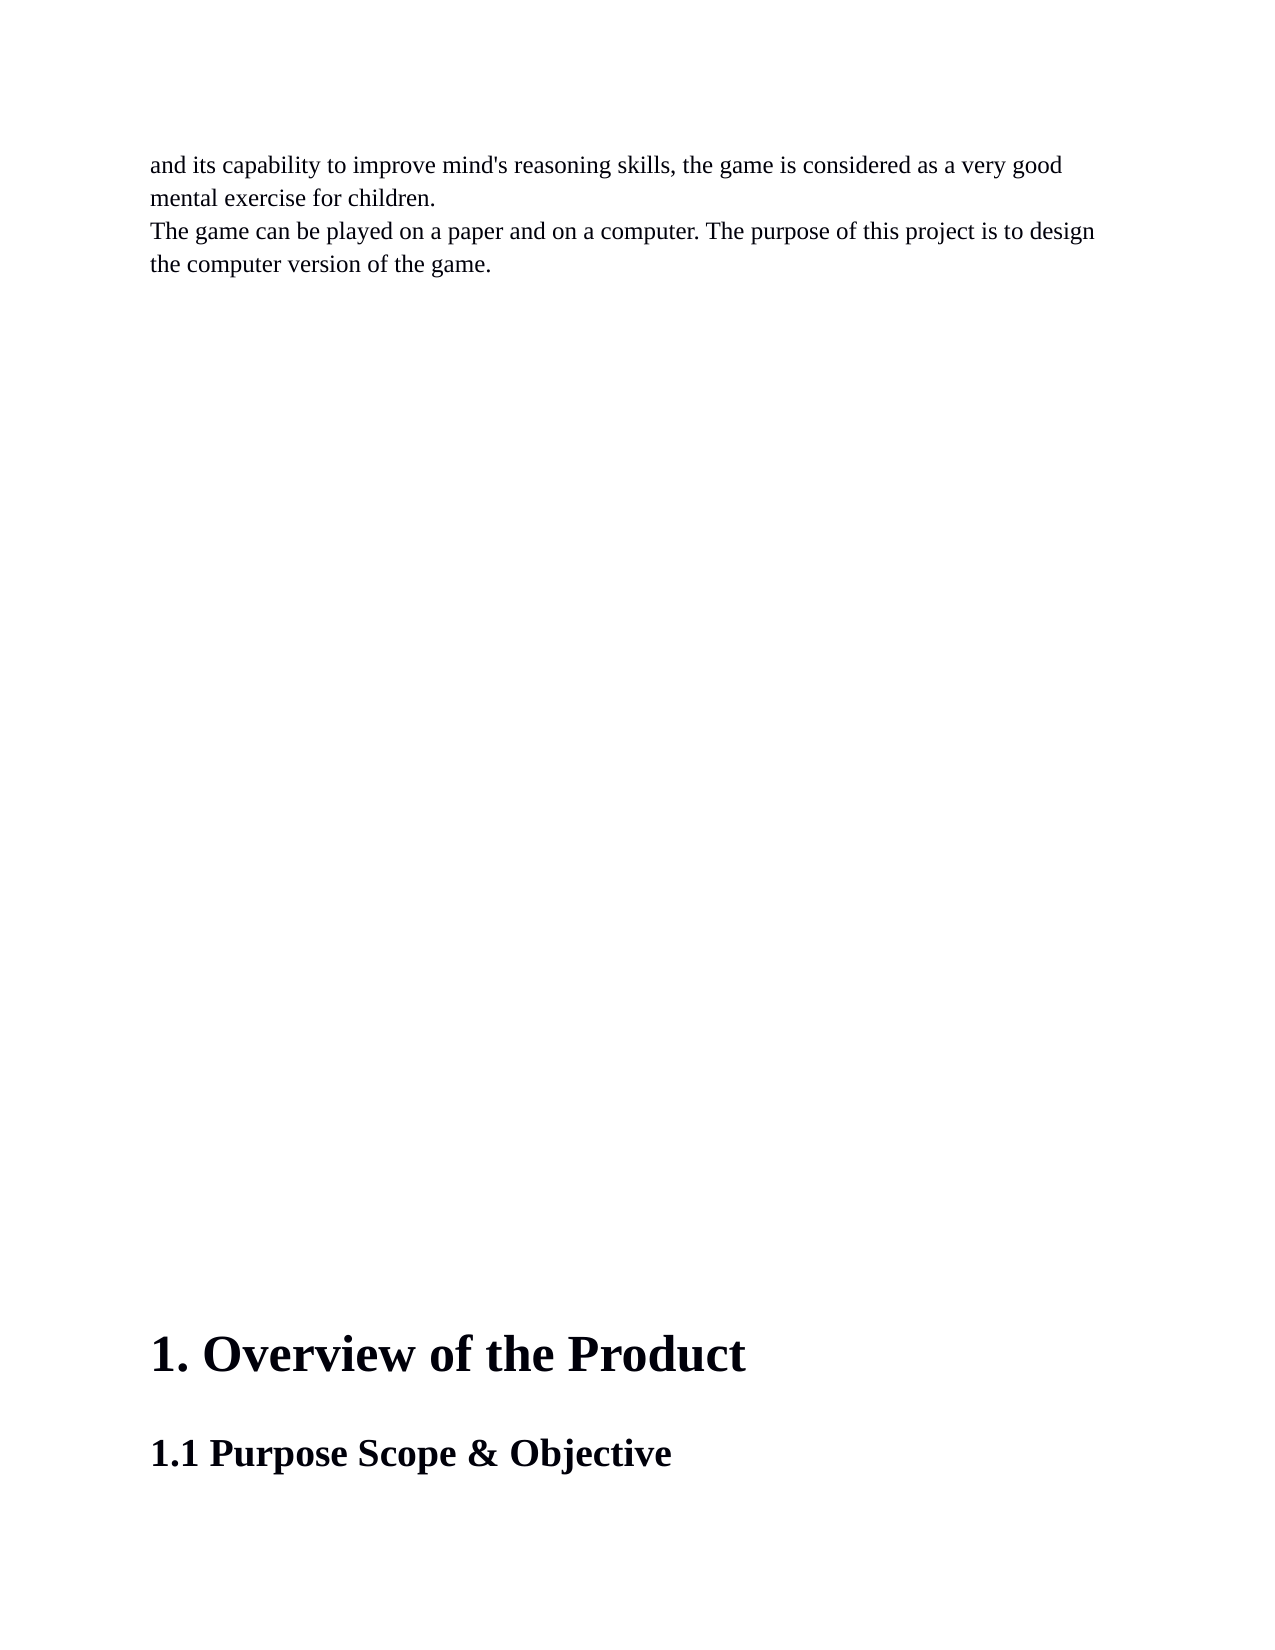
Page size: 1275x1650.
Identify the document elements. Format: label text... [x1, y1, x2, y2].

text and its capability to improve mind's reasoning skills, the game is considered as a very good mental exercise for children. [150, 150, 1125, 212]
text The game can be played on a paper and on a computer. The purpose of this project is to design the computer version of the game. [150, 216, 1125, 278]
subtitle 1.1 Purpose Scope & Objective [150, 1429, 1125, 1474]
subtitle 1. Overview of the Product [150, 1323, 1125, 1383]
